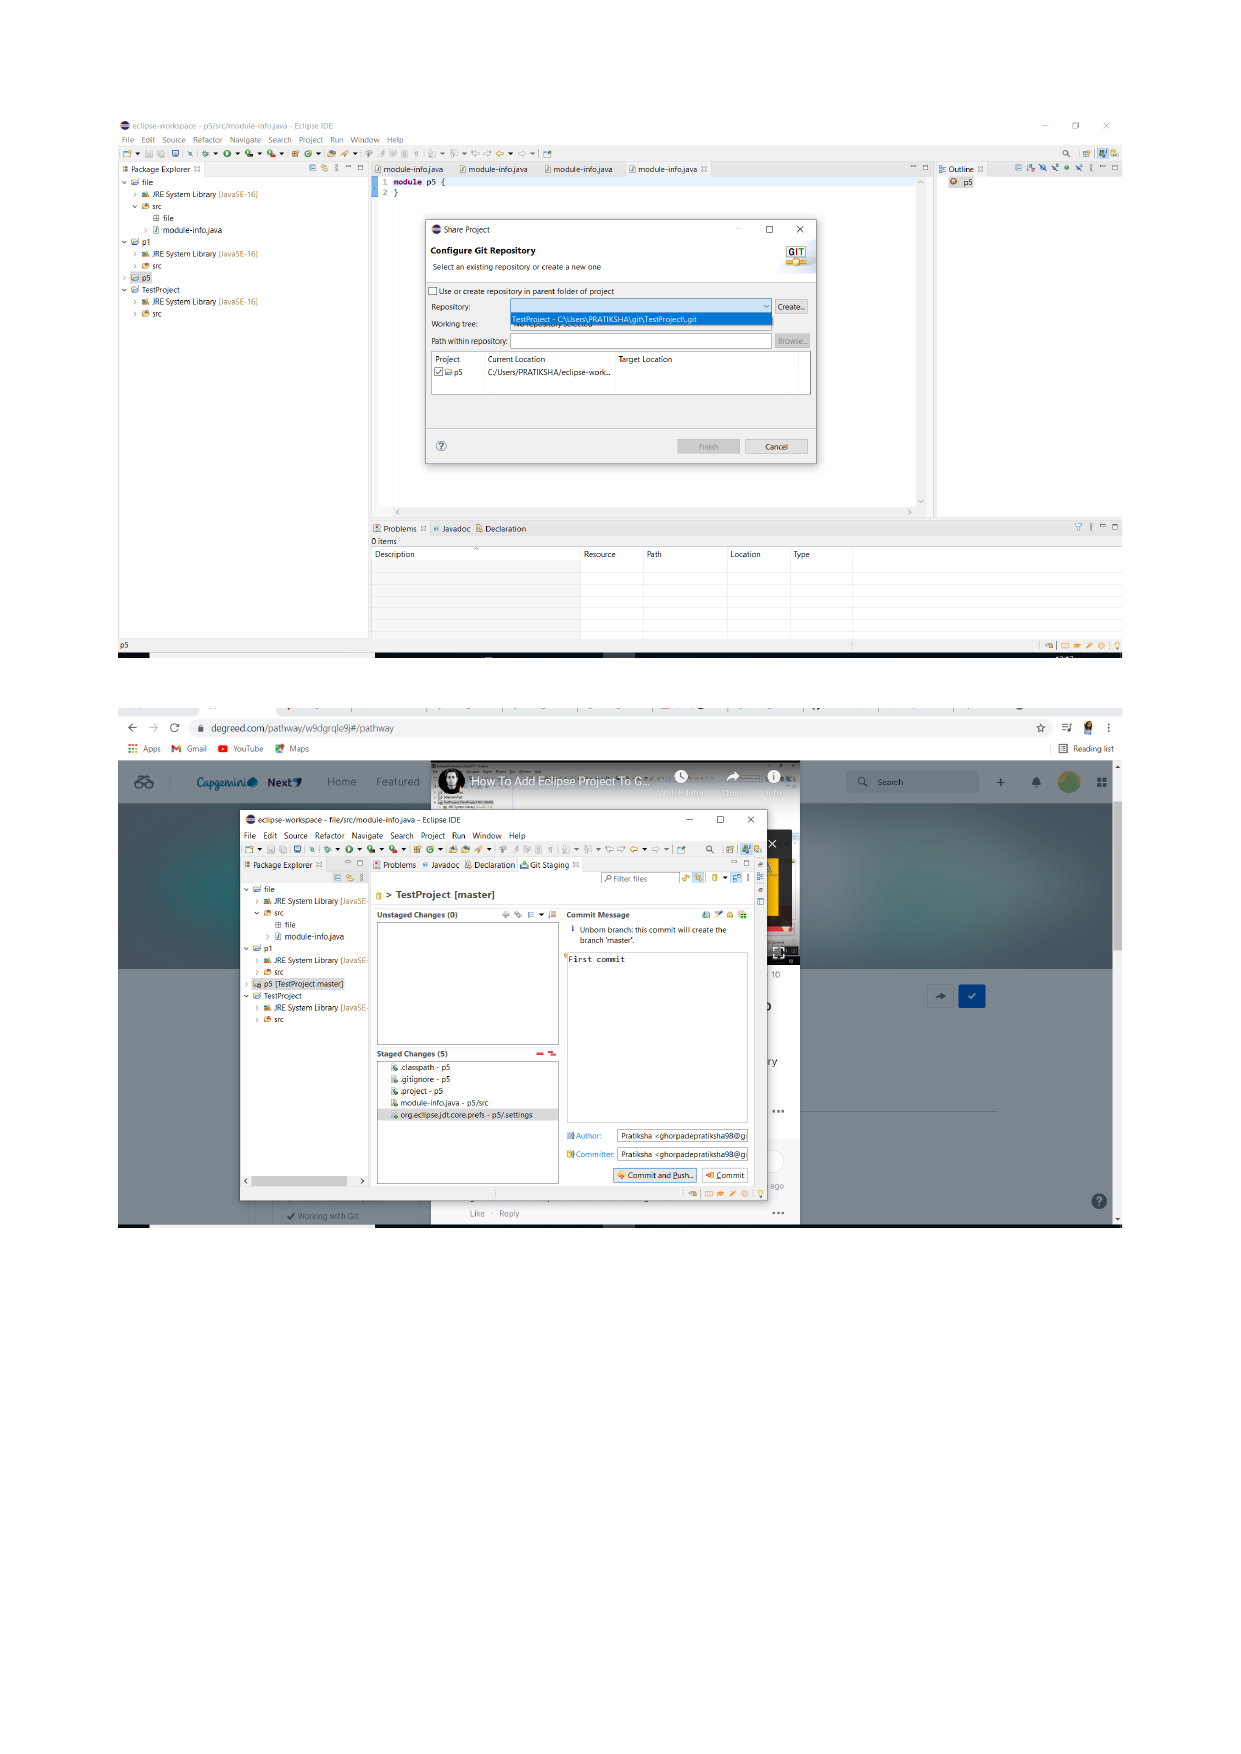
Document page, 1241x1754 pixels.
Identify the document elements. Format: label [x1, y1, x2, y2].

picture [118, 708, 1123, 1228]
picture [118, 118, 1123, 658]
